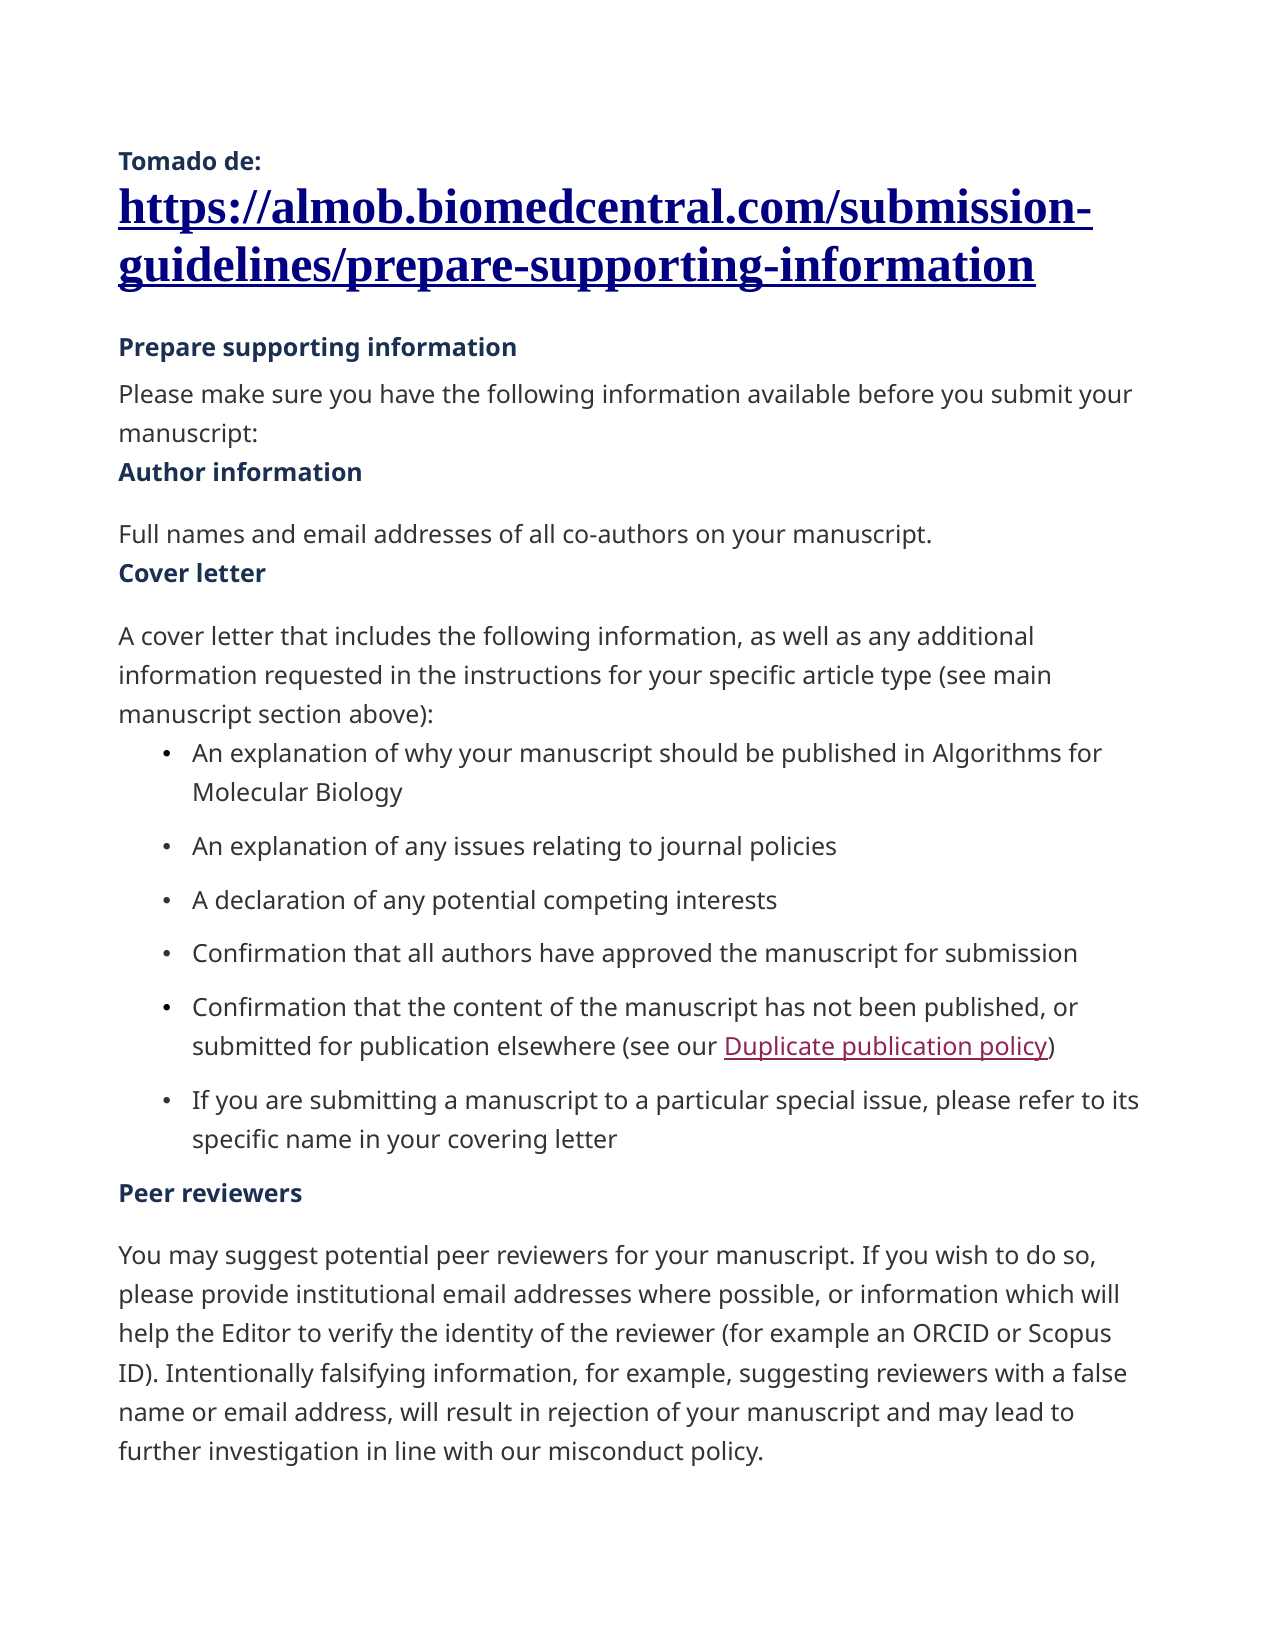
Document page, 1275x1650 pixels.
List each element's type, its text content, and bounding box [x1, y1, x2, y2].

text A cover letter that includes the following information, as well as any additional information requested in the instructions for your specific article type (see main manuscript section above): [118, 618, 1157, 731]
list An explanation of why your manuscript should be published in Algorithms for Molecular Biology [162, 736, 1157, 809]
text Full names and email addresses of all co-authors on your manuscript. [118, 517, 1157, 551]
subtitle Author information [118, 454, 1157, 489]
list Confirmation that all authors have approved the manuscript for submission [162, 936, 1157, 970]
text You may suggest potential peer reviewers for your manuscript. If you wish to do so, please provide institutional email addresses where possible, or information which will help the Editor to verify the identity of the reviewer (for example an ORCID or Scopus ID). Intentionally falsifying information, for example, suggesting reviewers with a false name or email address, will result in rejection of your manuscript and may lead to further investigation in line with our misconduct policy. [118, 1238, 1157, 1468]
subtitle Tomado de: https://almob.biomedcentral.com/submission-guidelines/prepare-supporting-information [118, 143, 1157, 292]
list An explanation of any issues relating to journal policies [162, 828, 1157, 863]
subtitle Cover letter [118, 556, 1157, 590]
list Confirmation that the content of the manuscript has not been published, or submitted for publication elsewhere (see our Duplicate publication policy) [162, 990, 1157, 1063]
text Please make sure you have the following information available before you submit your manuscript: [118, 376, 1157, 449]
list If you are submitting a manuscript to a particular special issue, please refer to its specific name in your covering letter [162, 1083, 1157, 1156]
subtitle Prepare supporting information [118, 330, 1157, 364]
list A declaration of any potential competing interests [162, 882, 1157, 916]
subtitle Peer reviewers [118, 1176, 1157, 1210]
